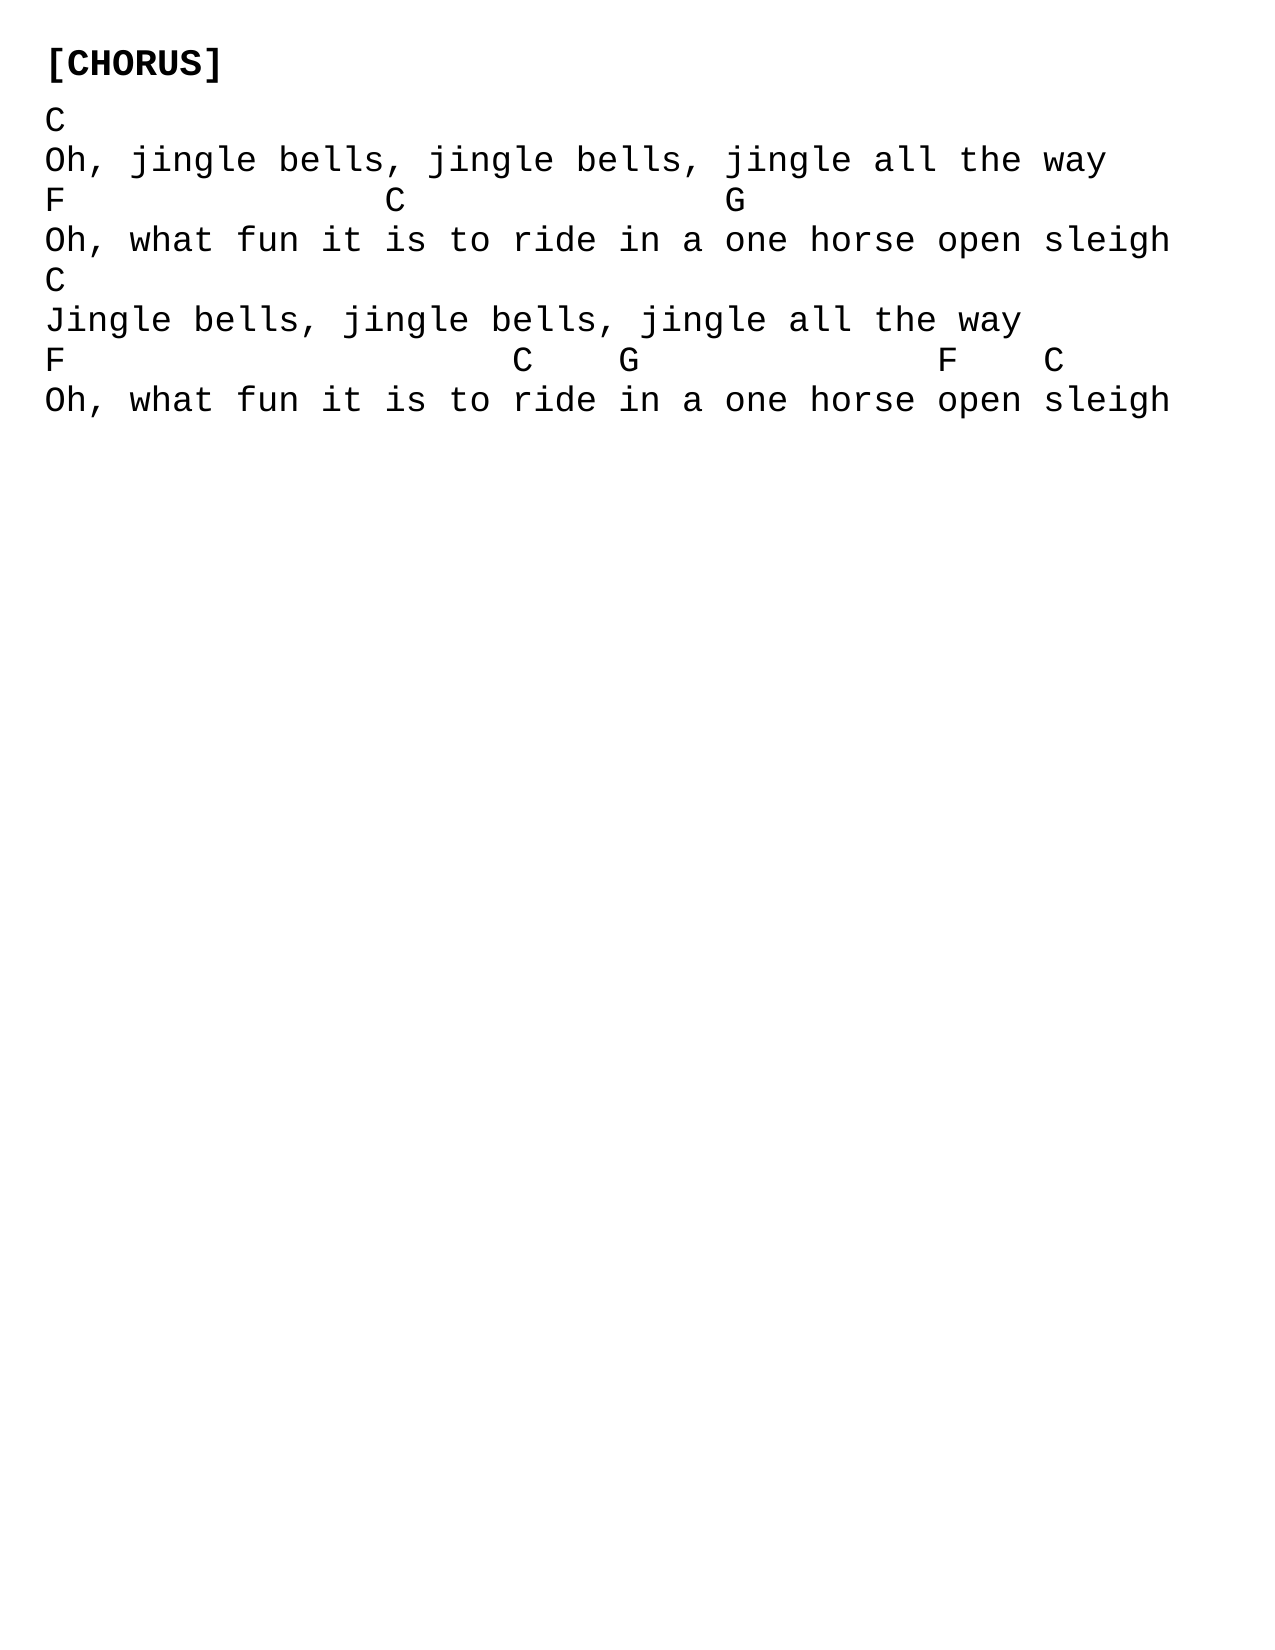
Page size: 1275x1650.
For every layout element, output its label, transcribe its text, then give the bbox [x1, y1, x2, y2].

text C [44, 102, 1231, 142]
text F C G [44, 182, 1231, 222]
subtitle [CHORUS] [44, 44, 1231, 87]
text F C G F C [44, 342, 1231, 382]
text Jingle bells, jingle bells, jingle all the way [44, 302, 1231, 342]
text Oh, what fun it is to ride in a one horse open sleigh [44, 382, 1231, 422]
text Oh, jingle bells, jingle bells, jingle all the way [44, 142, 1231, 182]
text Oh, what fun it is to ride in a one horse open sleigh [44, 222, 1231, 262]
text C [44, 262, 1231, 302]
